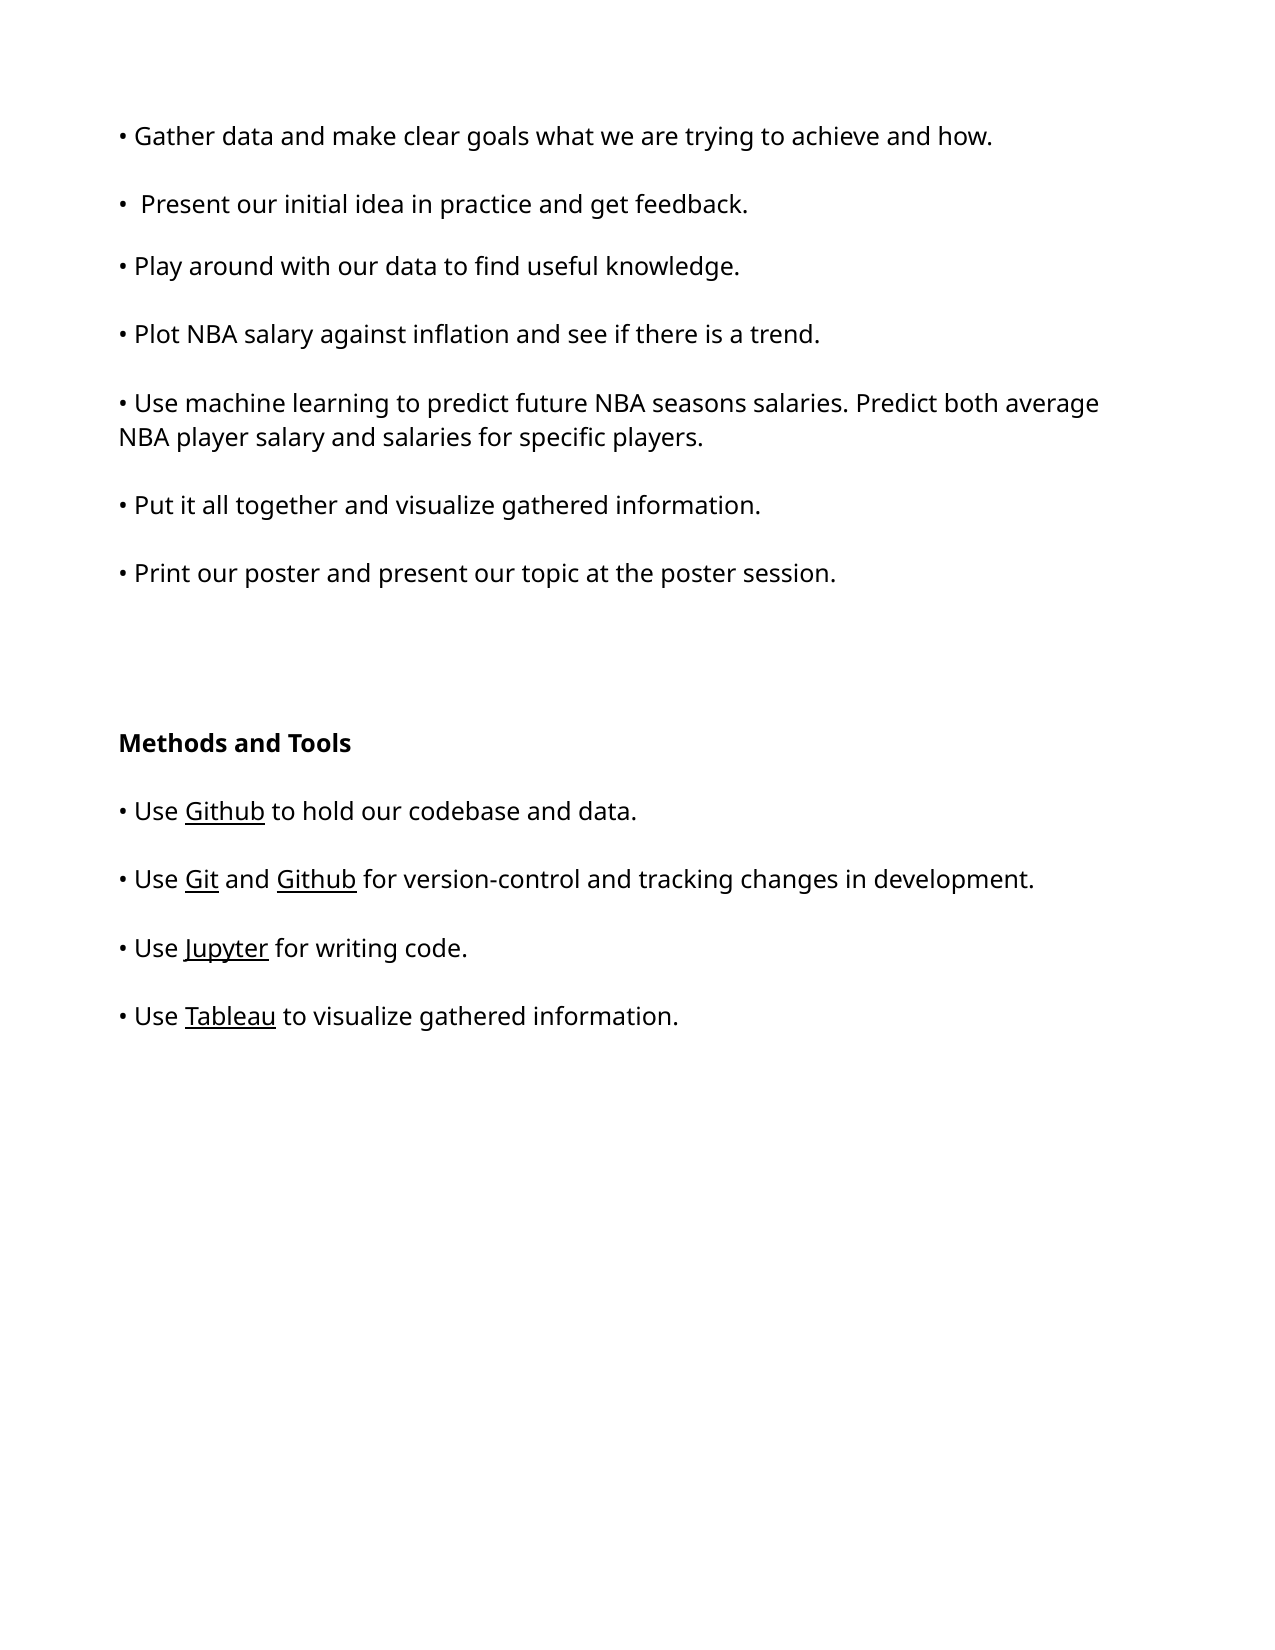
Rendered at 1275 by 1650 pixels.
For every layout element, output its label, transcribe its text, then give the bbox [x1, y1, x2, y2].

text • Use Git and Github for version-control and tracking changes in development. [118, 862, 1157, 896]
text • Plot NBA salary against inflation and see if there is a trend. [118, 317, 1157, 351]
text • Play around with our data to find useful knowledge. [118, 249, 1157, 283]
text • Use Jupyter for writing code. [118, 930, 1157, 964]
text Methods and Tools [118, 726, 1157, 760]
text • Present our initial idea in practice and get feedback. [118, 186, 1157, 220]
text • Use machine learning to predict future NBA seasons salaries. Predict both average NBA player salary and salaries for specific players. [118, 385, 1157, 453]
text • Gather data and make clear goals what we are trying to achieve and how. [118, 118, 1157, 152]
text • Put it all together and visualize gathered information. [118, 487, 1157, 522]
text • Use Github to hold our codebase and data. [118, 794, 1157, 828]
text • Print our poster and present our topic at the poster session. [118, 556, 1157, 590]
text • Use Tableau to visualize gathered information. [118, 998, 1157, 1032]
